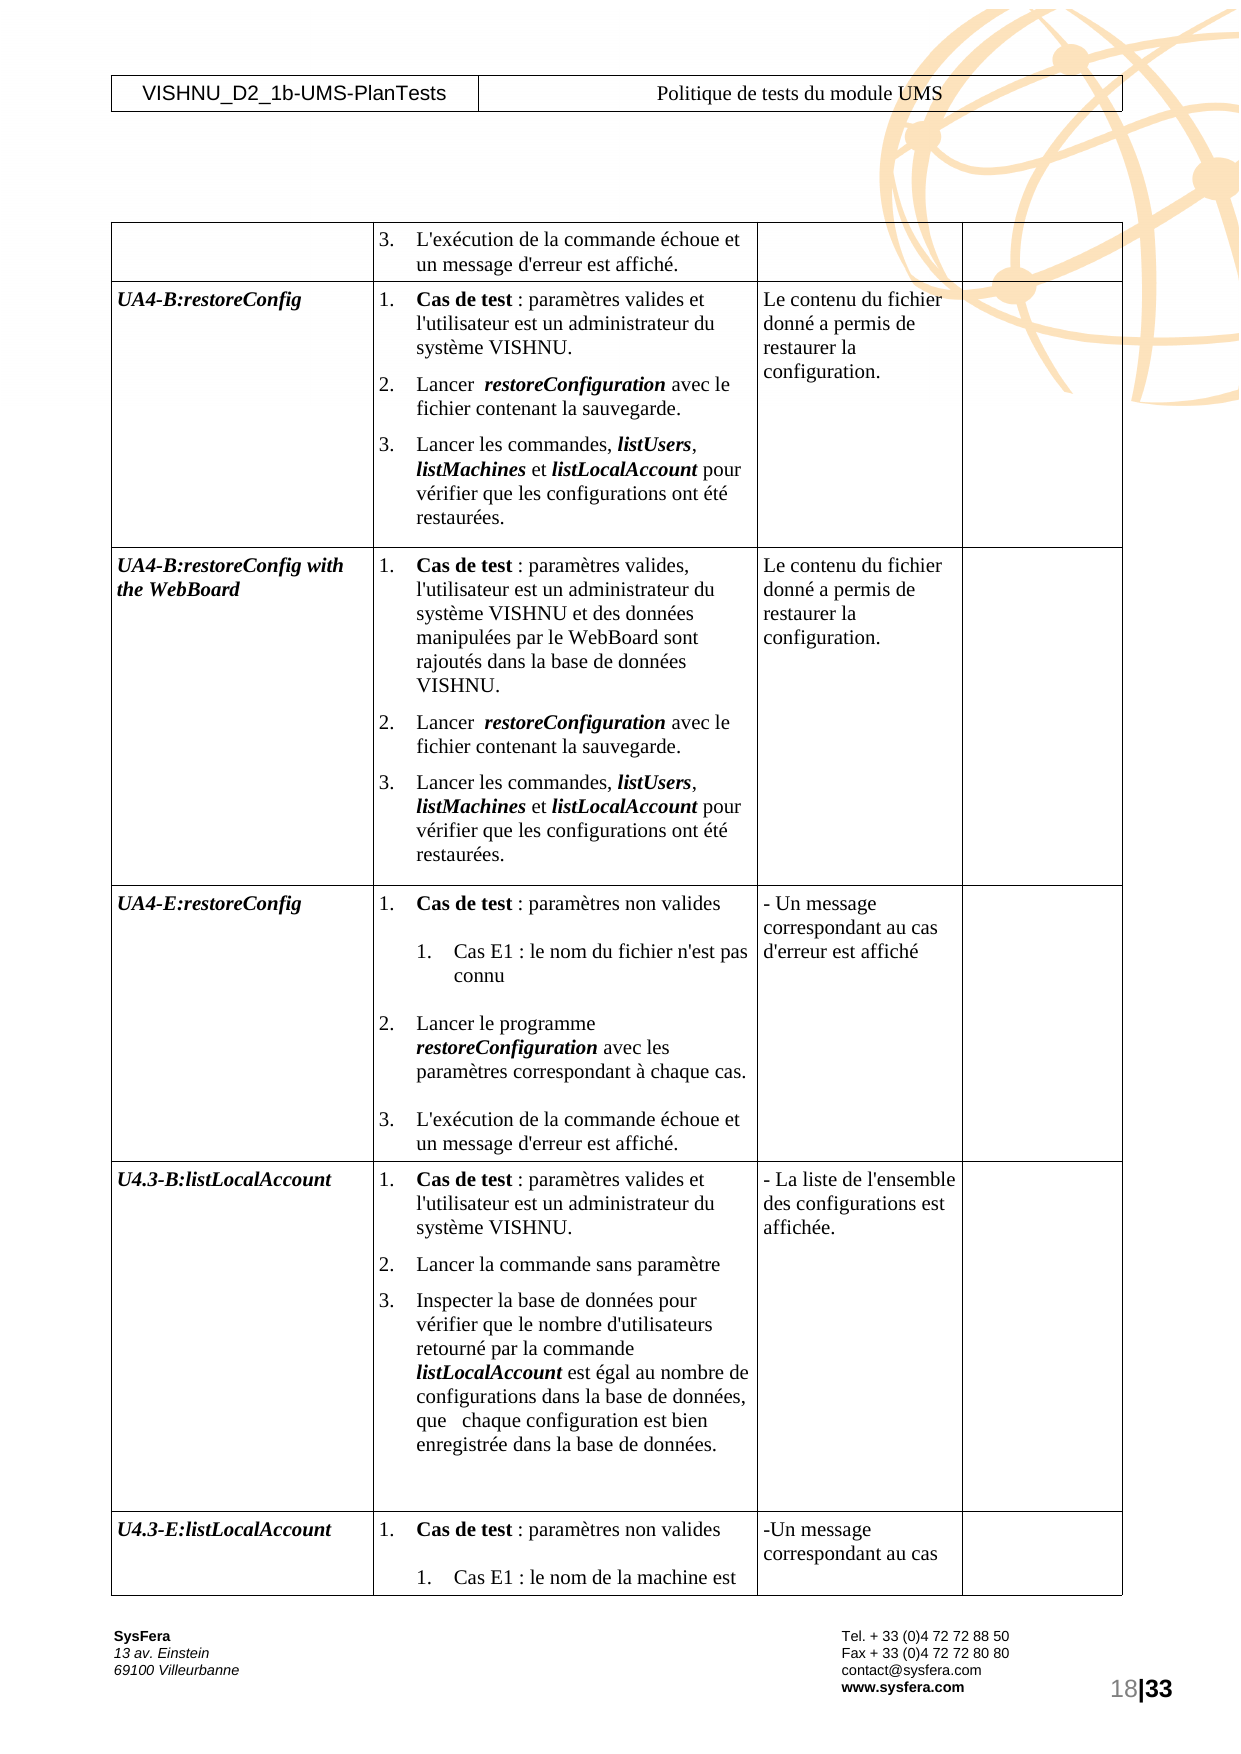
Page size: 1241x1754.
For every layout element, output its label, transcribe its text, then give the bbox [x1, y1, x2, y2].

table_cell UA4-B:restoreConfig [112, 407, 373, 547]
table_cell Le contenu du fichier donné a permis de restaurer la configuration. [758, 548, 962, 885]
picture [374, 282, 757, 406]
table_cell Cas de test : paramètres non valides Cas E1 : le nom du fichier n'est pas connu Lancer le programme restoreConfiguration avec les paramètres correspondant à chaque cas. L'exécution de la commande échoue et un message d'erreur est affiché. [374, 886, 757, 1161]
table_cell U4.3-B:listLocalAccount [112, 1162, 373, 1511]
table_cell [963, 886, 1122, 1161]
picture [374, 223, 757, 281]
table_cell [963, 1512, 1122, 1595]
picture [963, 223, 1122, 281]
table_cell UA4-B:restoreConfig with the WebBoard [112, 548, 373, 885]
picture [1, 9, 1239, 406]
table_cell [963, 548, 1122, 885]
table_cell U4.3-E:listLocalAccount [112, 1512, 373, 1595]
table_cell Le contenu du fichier donné a permis de restaurer la configuration. [758, 407, 962, 547]
table_cell [963, 1162, 1122, 1511]
table_cell -Un message correspondant au cas d'erreur est affiché [758, 1512, 962, 1595]
table_cell [963, 407, 1122, 547]
table_cell - La liste de l'ensemble des configurations est affichée. [758, 1162, 962, 1511]
picture [758, 282, 962, 406]
picture [112, 282, 373, 406]
table_cell - Un message correspondant au cas d'erreur est affiché [758, 886, 962, 1161]
picture [758, 223, 962, 281]
picture [963, 282, 1122, 406]
table_cell Cas de test : paramètres valides et l'utilisateur est un administrateur du système VISHNU. Lancer la commande sans paramètre Inspecter la base de données pour vérifier que le nombre d'utilisateurs retourné par la commande listLocalAccount est égal au nombre de configurations dans la base de données, que chaque configuration est bien enregistrée dans la base de données. [374, 1162, 757, 1511]
table_cell UA4-E:restoreConfig [112, 886, 373, 1161]
table_cell Cas de test : paramètres valides, l'utilisateur est un administrateur du système VISHNU et des données manipulées par le WebBoard sont rajoutés dans la base de données VISHNU. Lancer restoreConfiguration avec le fichier contenant la sauvegarde. Lancer les commandes, listUsers, listMachines et listLocalAccount pour vérifier que les configurations ont été restaurées. [374, 548, 757, 885]
picture [112, 223, 373, 281]
table_cell Cas de test : paramètres valides et l'utilisateur est un administrateur du système VISHNU. Lancer restoreConfiguration avec le fichier contenant la sauvegarde. Lancer les commandes, listUsers, listMachines et listLocalAccount pour vérifier que les configurations ont été restaurées. [374, 407, 757, 547]
table_cell Cas de test : paramètres non valides Cas E1 : le nom de la machine est inconnu Cas E2 : l'utilisateur n'est pas un administrateur VISHNU Lancer le programme listLocalAccount avec les paramètres correspondant à chaque cas. L'exécution de la commande échoue et un message d'erreur est affiché. [374, 1512, 757, 1595]
